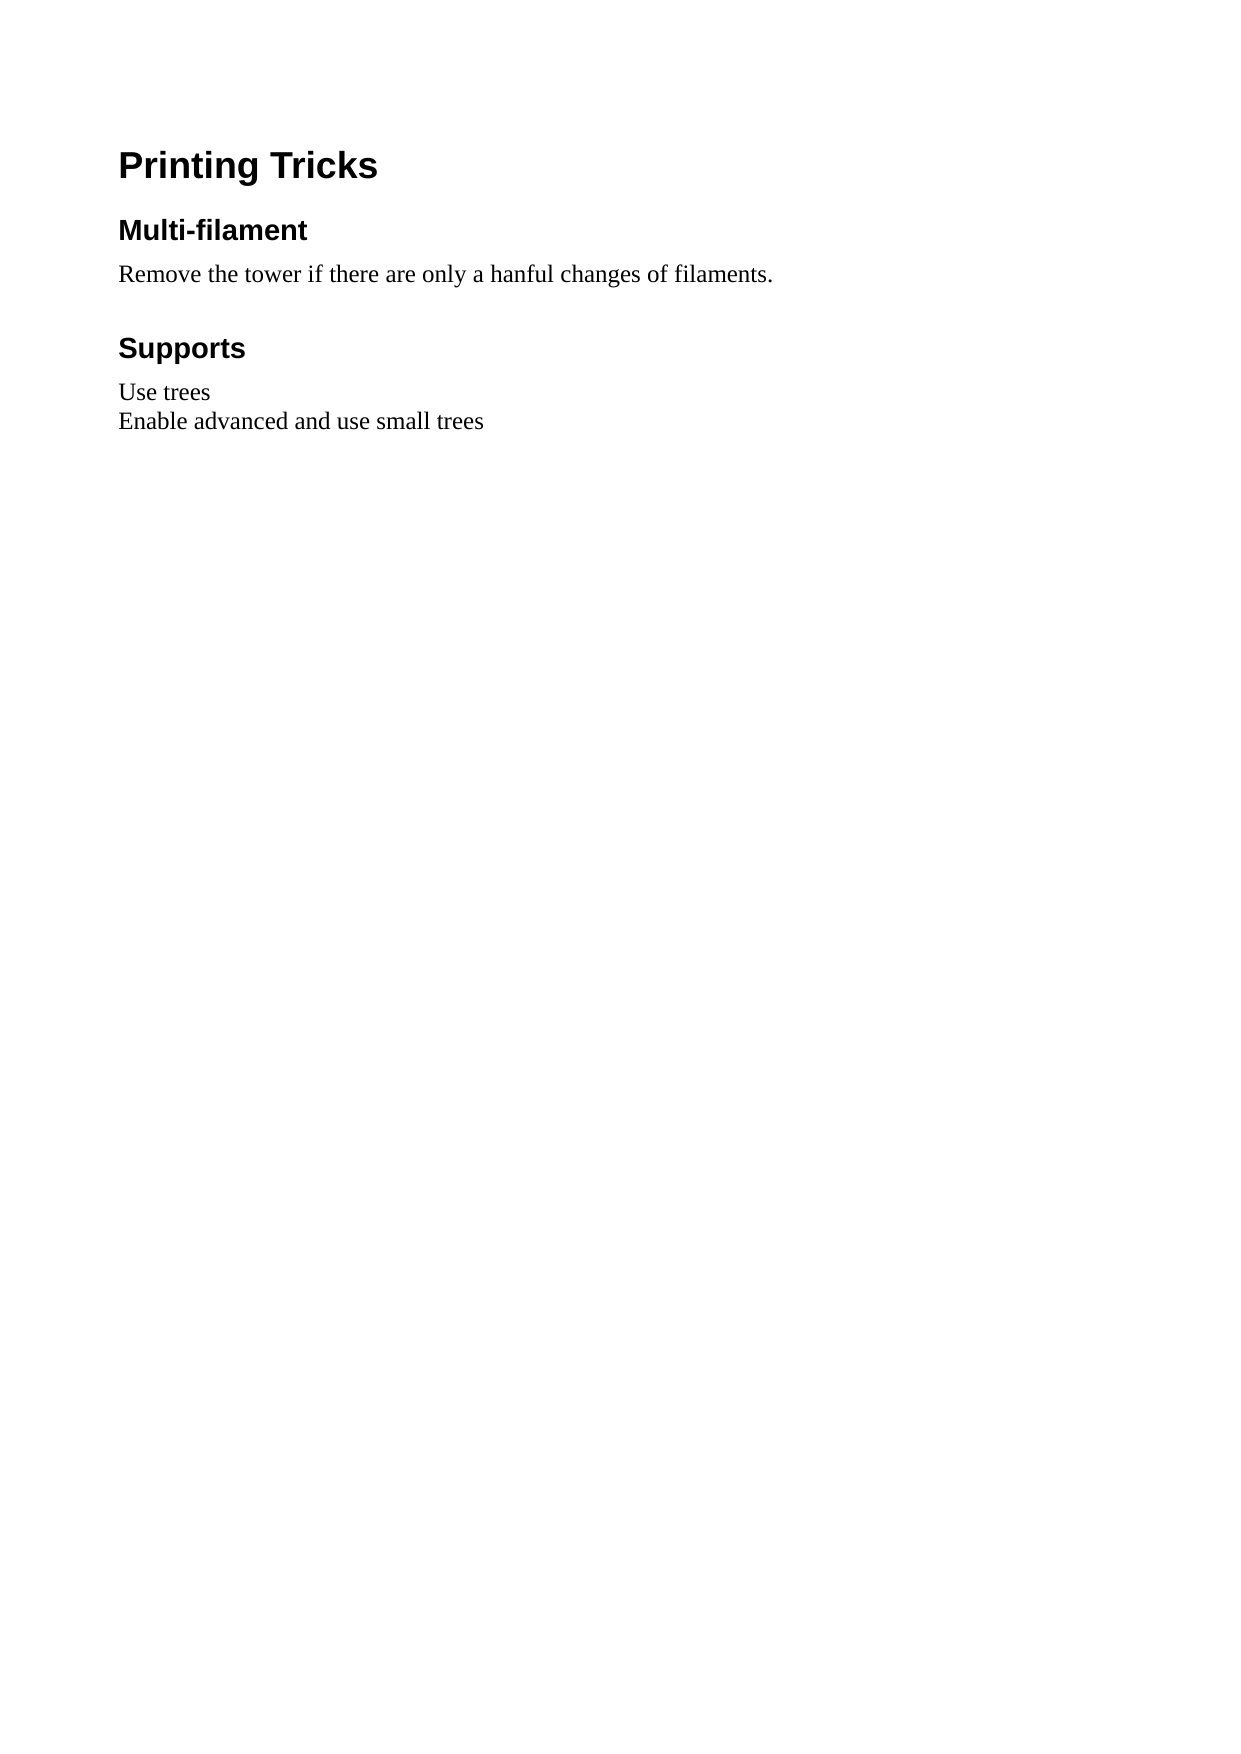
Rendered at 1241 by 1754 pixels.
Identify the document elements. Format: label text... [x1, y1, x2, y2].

subtitle Multi-filament [118, 213, 1122, 247]
subtitle Printing Tricks [118, 143, 1122, 186]
subtitle Supports [118, 331, 1122, 365]
text Enable advanced and use small trees [118, 406, 1122, 435]
text Remove the tower if there are only a hanful changes of filaments. [118, 259, 1122, 288]
text Use trees [118, 377, 1122, 406]
